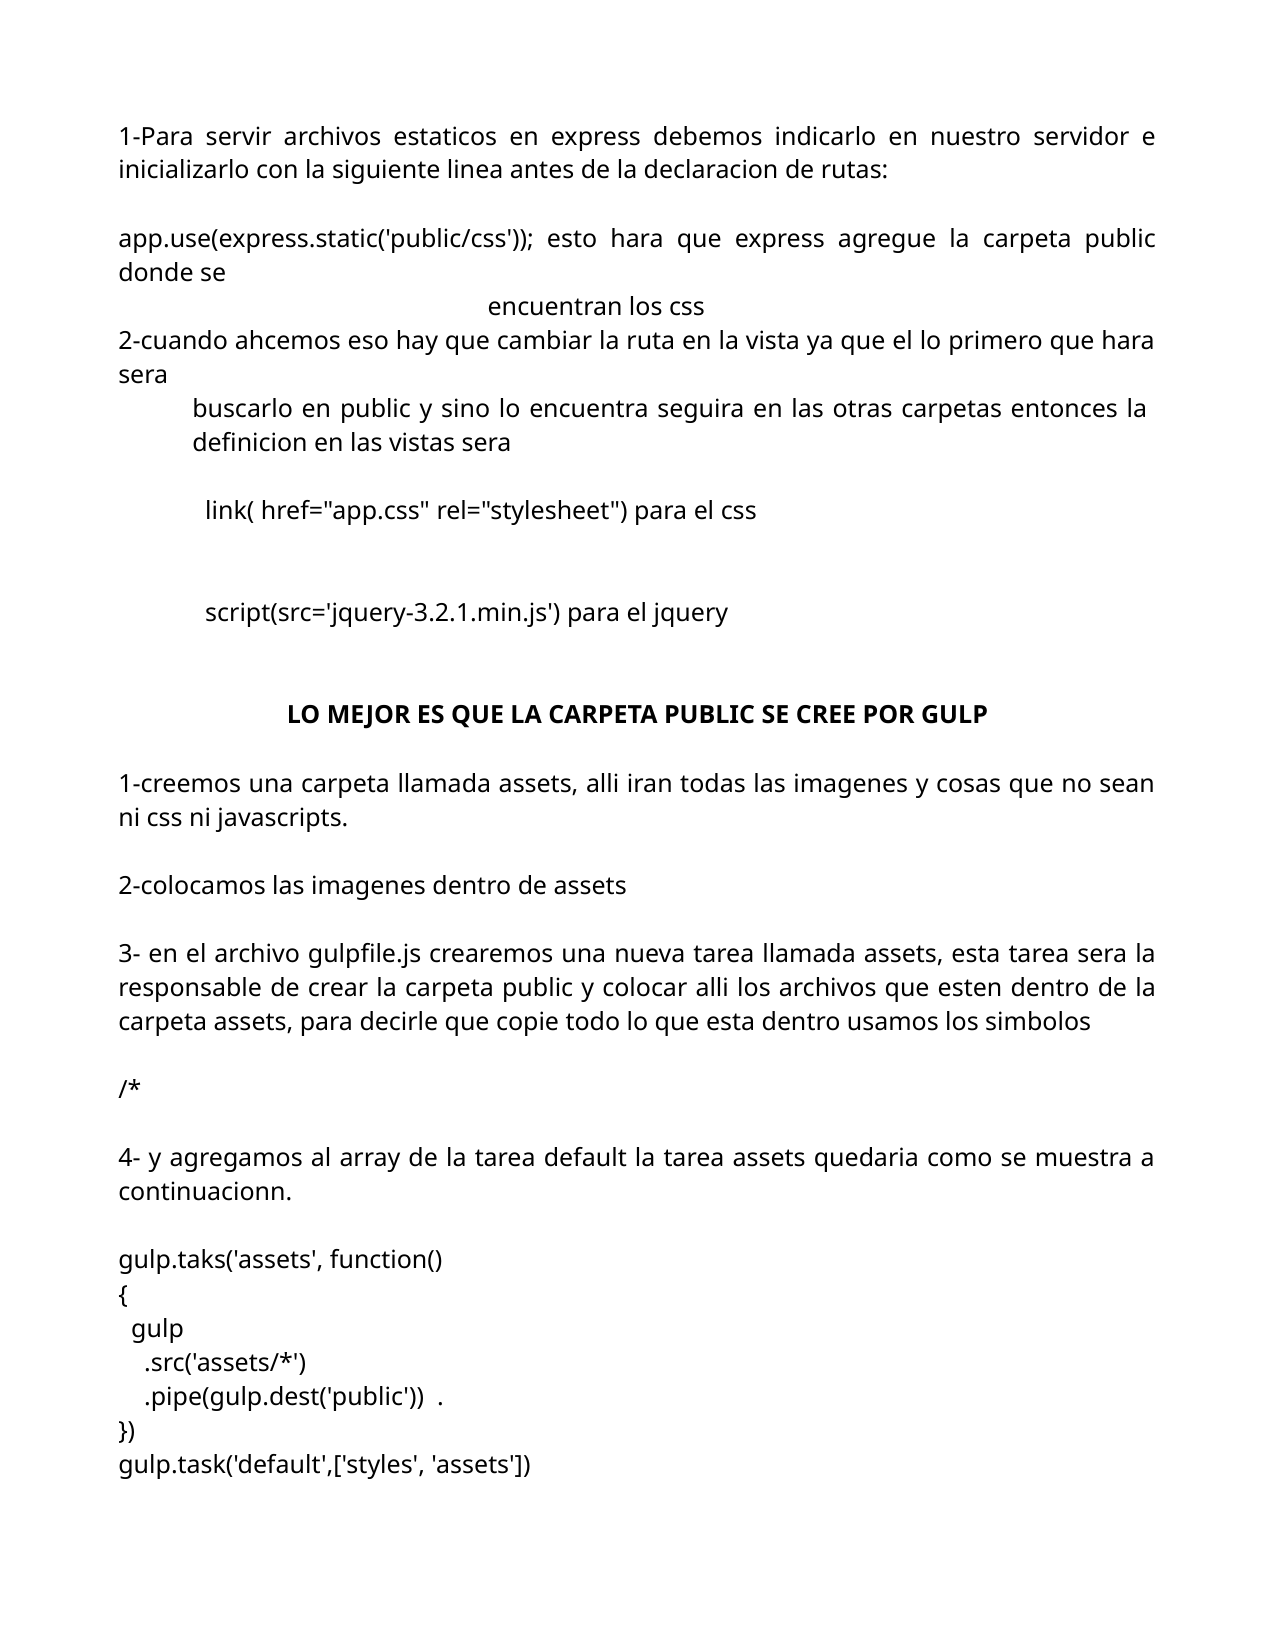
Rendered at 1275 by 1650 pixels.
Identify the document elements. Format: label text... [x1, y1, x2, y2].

text gulp.task('default',['styles', 'assets']) [118, 1447, 1157, 1481]
text 2-cuando ahcemos eso hay que cambiar la ruta en la vista ya que el lo primero que hara sera [118, 322, 1157, 391]
text 1-Para servir archivos estaticos en express debemos indicarlo en nuestro servidor e inicializarlo con la siguiente linea antes de la declaracion de rutas: [118, 118, 1157, 186]
text script(src='jquery-3.2.1.min.js') para el jquery [118, 595, 1157, 629]
text 1-creemos una carpeta llamada assets, alli iran todas las imagenes y cosas que no sean ni css ni javascripts. [118, 765, 1157, 833]
text buscarlo en public y sino lo encuentra seguira en las otras carpetas entonces la definicion en las vistas sera [118, 391, 1157, 459]
text LO MEJOR ES QUE LA CARPETA PUBLIC SE CREE POR GULP [118, 697, 1157, 731]
text app.use(express.static('public/css')); esto hara que express agregue la carpeta public donde se [118, 220, 1157, 288]
text 4- y agregamos al array de la tarea default la tarea assets quedaria como se muestra a continuacionn. [118, 1140, 1157, 1208]
text link( href="app.css" rel="stylesheet") para el css [118, 493, 1157, 527]
text gulp.taks('assets', function() [118, 1242, 1157, 1276]
text 3- en el archivo gulpfile.js crearemos una nueva tarea llamada assets, esta tarea sera la responsable de crear la carpeta public y colocar alli los archivos que esten dentro de la carpeta assets, para decirle que copie todo lo que esta dentro usamos los simbolos [118, 936, 1157, 1038]
text /* [118, 1072, 1157, 1106]
text 2-colocamos las imagenes dentro de assets [118, 867, 1157, 902]
text encuentran los css [118, 288, 1157, 322]
text .src('assets/*') [118, 1344, 1157, 1378]
text .pipe(gulp.dest('public')) . [118, 1378, 1157, 1412]
text }) [118, 1412, 1157, 1447]
text { [118, 1276, 1157, 1310]
text gulp [118, 1310, 1157, 1344]
